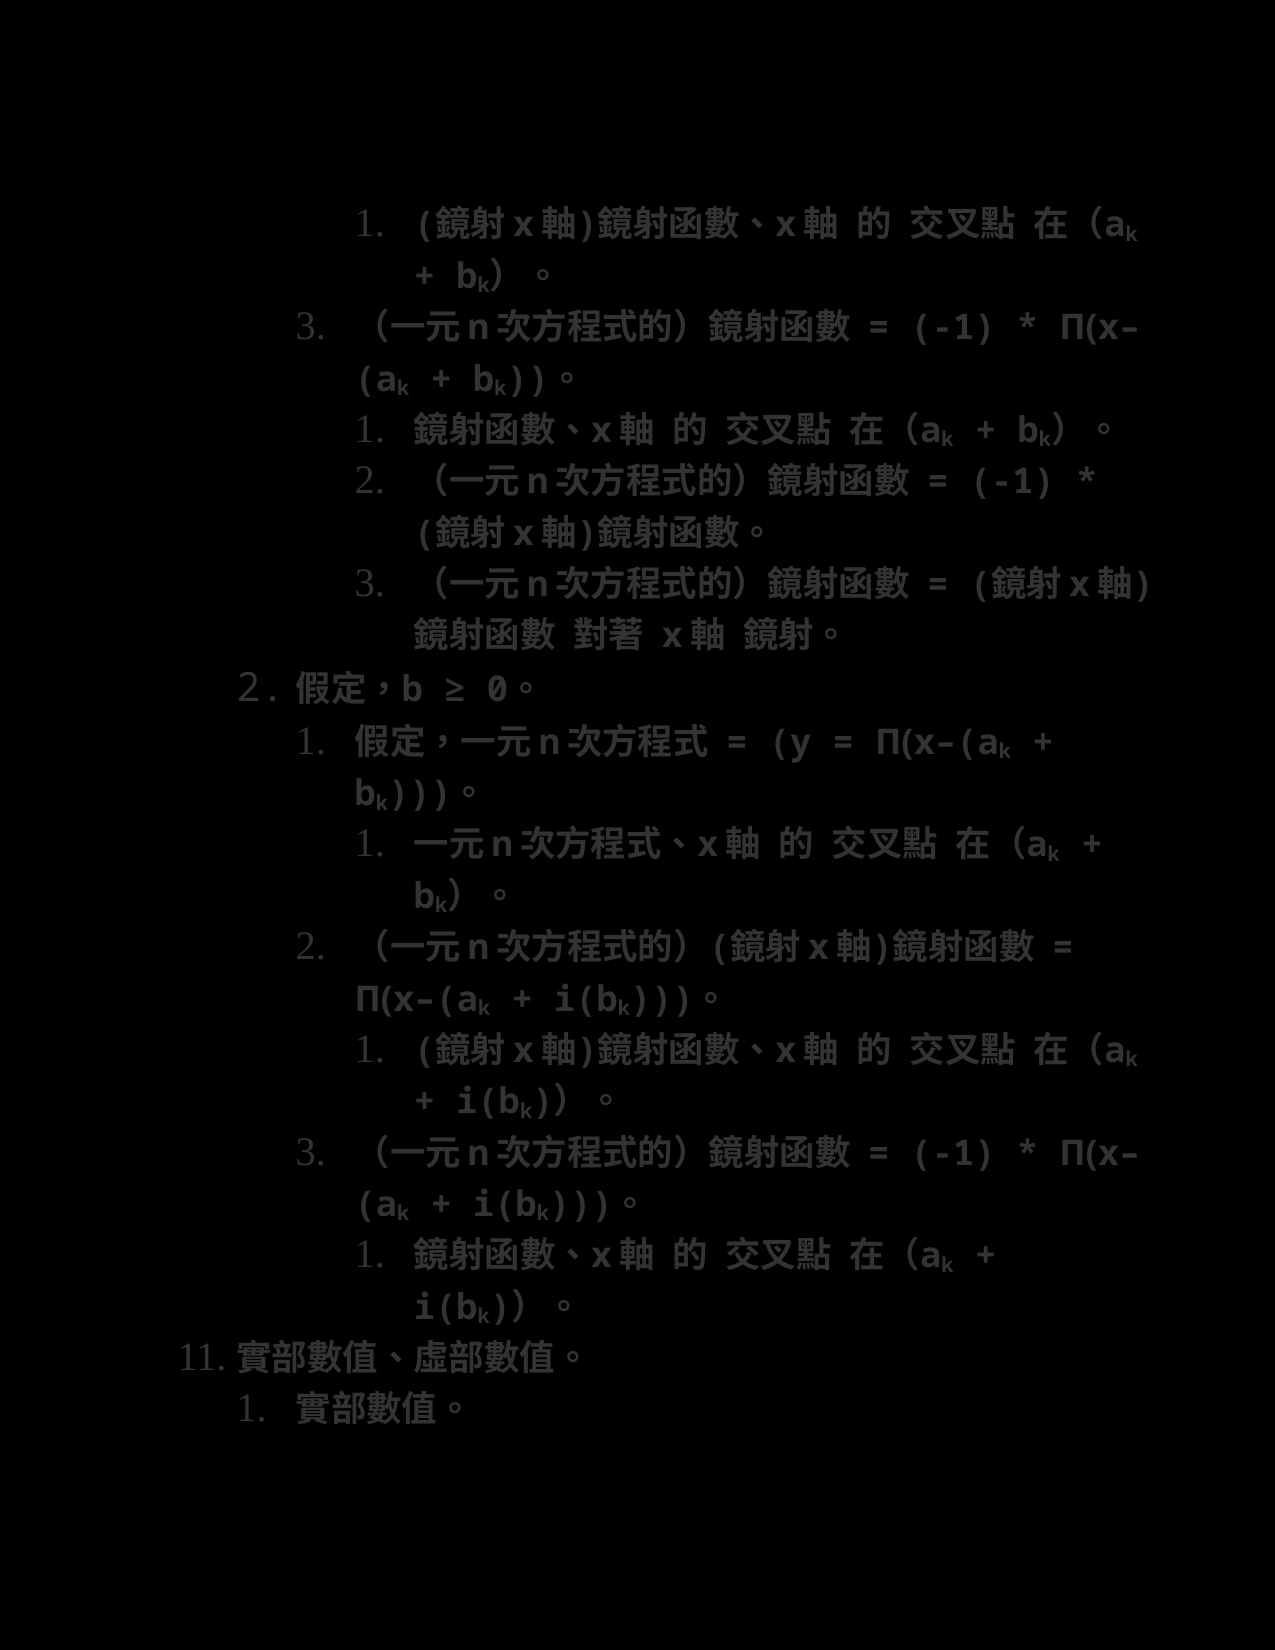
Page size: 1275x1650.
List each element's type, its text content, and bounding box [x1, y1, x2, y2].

list 假定，b ≥ 0。 [236, 658, 1157, 713]
list (鏡射x軸)鏡射函數、x軸 的 交叉點 在（ak + bk）。 [354, 196, 1157, 298]
list 假定，一元n次方程式 = (y = Π(x–(ak + bk)))。 [295, 713, 1157, 816]
list 實部數值、虛部數值。 [177, 1329, 1157, 1381]
list （一元n次方程式的）鏡射函數 = (-1) * Π(x–(ak + i(bk)))。 [295, 1124, 1157, 1227]
list 實部數值。 [236, 1381, 1157, 1432]
list （一元n次方程式的）(鏡射x軸)鏡射函數 = Π(x–(ak + i(bk)))。 [295, 918, 1157, 1021]
list 一元n次方程式、x軸 的 交叉點 在（ak + bk）。 [354, 816, 1157, 918]
list （一元n次方程式的）鏡射函數 = (-1) * Π(x–(ak + bk))。 [295, 298, 1157, 401]
list 鏡射函數、x軸 的 交叉點 在（ak + bk）。 [354, 401, 1157, 453]
list （一元n次方程式的）鏡射函數 = (-1) * (鏡射x軸)鏡射函數。 [354, 453, 1157, 555]
list (鏡射x軸)鏡射函數、x軸 的 交叉點 在（ak + i(bk)）。 [354, 1021, 1157, 1124]
list 鏡射函數、x軸 的 交叉點 在（ak + i(bk)）。 [354, 1227, 1157, 1329]
list （一元n次方程式的）鏡射函數 = (鏡射x軸)鏡射函數 對著 x軸 鏡射。 [354, 555, 1157, 658]
